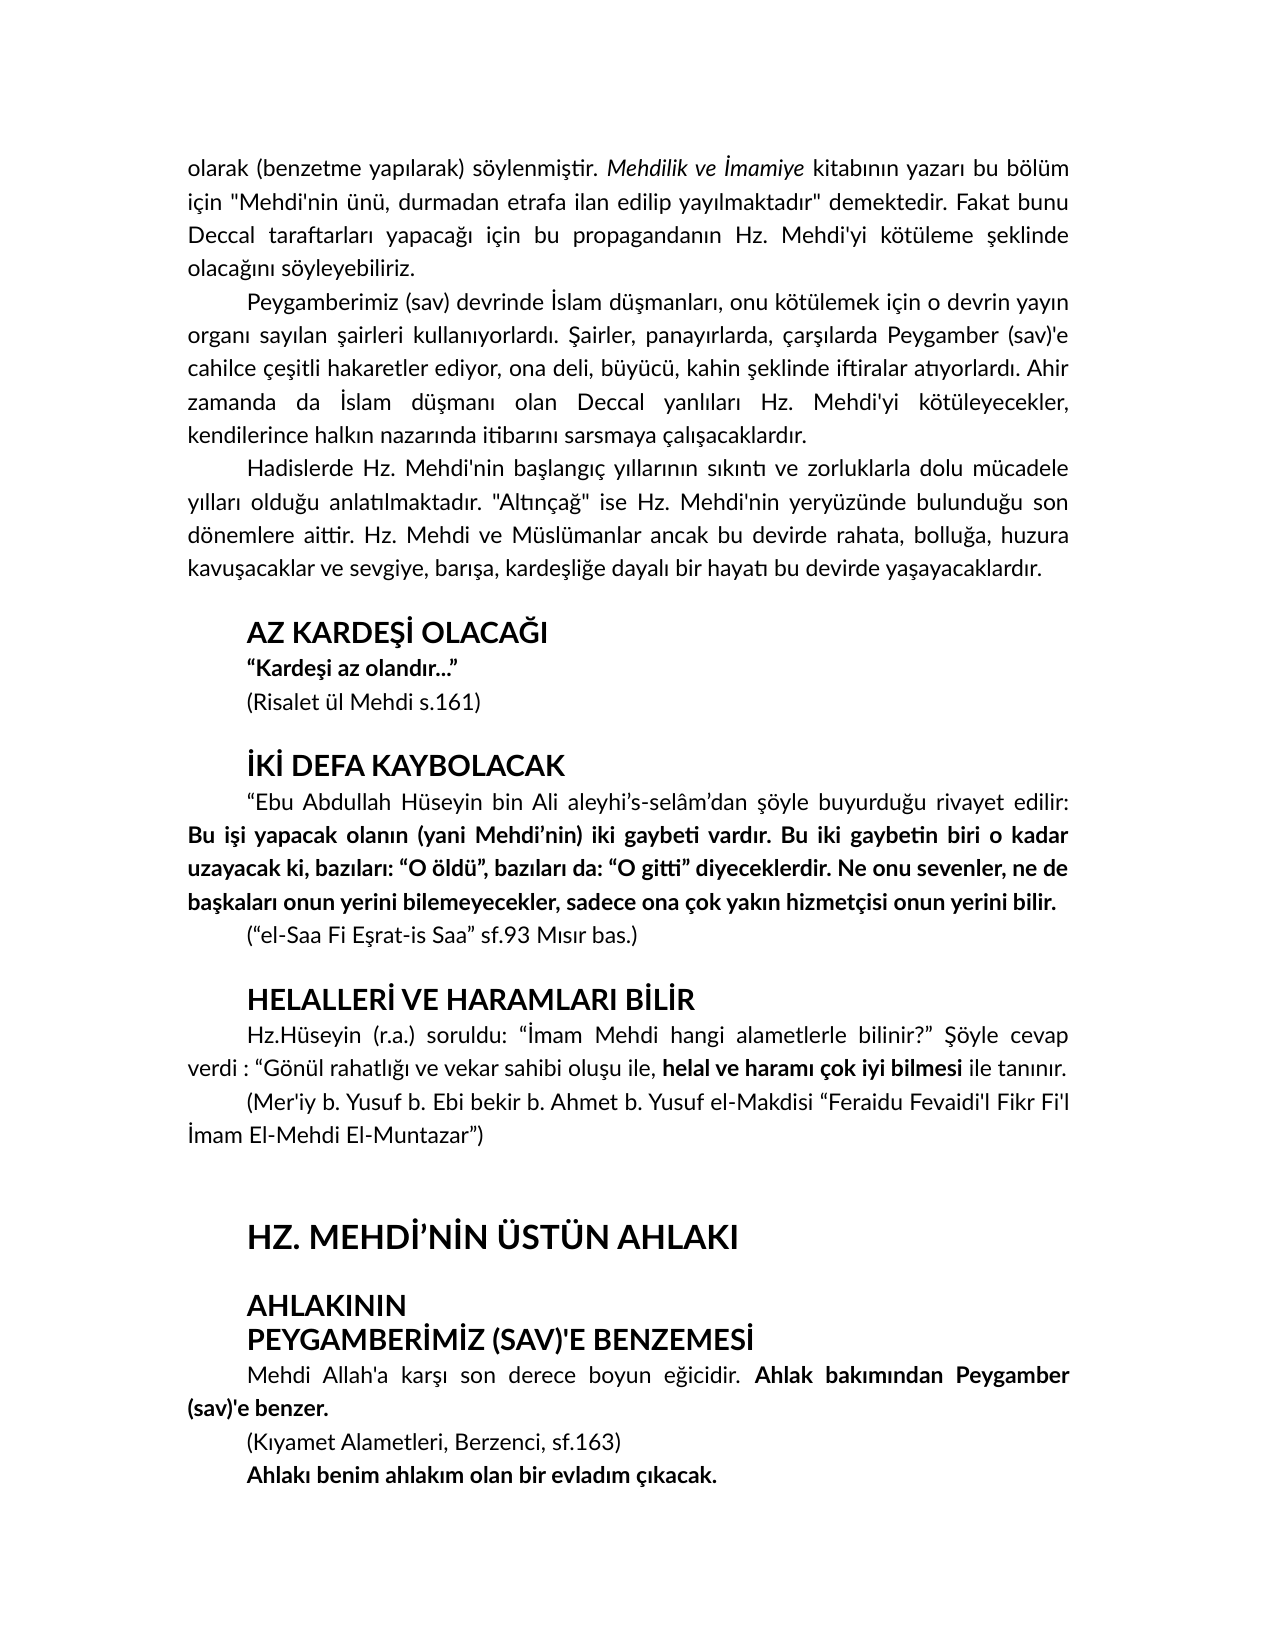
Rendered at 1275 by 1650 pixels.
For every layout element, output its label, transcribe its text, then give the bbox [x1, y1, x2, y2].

text Mehdi Allah'a karşı son derece boyun eğicidir. Ahlak bakımından Peygamber (sav)'e benzer. [187, 1357, 1070, 1423]
text “Ebu Abdullah Hüseyin bin Ali aleyhi’s-selâm’dan şöyle buyurduğu rivayet edilir: Bu işi yapacak olanın (yani Mehdi’nin) iki gaybeti vardır. Bu iki gaybetin biri o kadar uzayacak ki, bazıları: “O öldü”, bazıları da: “O gitti” diyeceklerdir. Ne onu sevenler, ne de başkaları onun yerini bilemeyecekler, sadece ona çok yakın hizmetçisi onun yerini bilir. [187, 783, 1070, 917]
text olarak (benzetme yapılarak) söylenmiştir. Mehdilik ve İmamiye kitabının yazarı bu bölüm için "Mehdi'nin ünü, durmadan etrafa ilan edilip yayılmaktadır" demektedir. Fakat bunu Deccal taraftarları yapacağı için bu propagandanın Hz. Mehdi'yi kötüleme şeklinde olacağını söyleyebiliriz. [187, 150, 1070, 283]
text HZ. MEHDİ’NİN ÜSTÜN AHLAKI [187, 1217, 1070, 1257]
text (Kıyamet Alametleri, Berzenci, sf.163) [187, 1423, 1070, 1457]
text “Kardeşi az olandır...” [187, 650, 1070, 683]
text Hadislerde Hz. Mehdi'nin başlangıç yıllarının sıkıntı ve zorluklarla dolu mücadele yılları olduğu anlatılmaktadır. "Altınçağ" ise Hz. Mehdi'nin yeryüzünde bulunduğu son dönemlere aittir. Hz. Mehdi ve Müslümanlar ancak bu devirde rahata, bolluğa, huzura kavuşacaklar ve sevgiye, barışa, kardeşliğe dayalı bir hayatı bu devirde yaşayacaklardır. [187, 450, 1070, 583]
text (“el-Saa Fi Eşrat-is Saa” sf.93 Mısır bas.) [187, 917, 1070, 950]
text PEYGAMBERİMİZ (SAV)'E BENZEMESİ [187, 1323, 1070, 1357]
text Ahlakı benim ahlakım olan bir evladım çıkacak. [187, 1457, 1070, 1490]
text (Mer'iy b. Yusuf b. Ebi bekir b. Ahmet b. Yusuf el-Makdisi “Feraidu Fevaidi'l Fikr Fi'l İmam El-Mehdi El-Muntazar”) [187, 1083, 1070, 1150]
text Hz.Hüseyin (r.a.) soruldu: “İmam Mehdi hangi alametlerle bilinir?” Şöyle cevap verdi : “Gönül rahatlığı ve vekar sahibi oluşu ile, helal ve haramı çok iyi bilmesi ile tanınır. [187, 1017, 1070, 1083]
text Peygamberimiz (sav) devrinde İslam düşmanları, onu kötülemek için o devrin yayın organı sayılan şairleri kullanıyorlardı. Şairler, panayırlarda, çarşılarda Peygamber (sav)'e cahilce çeşitli hakaretler ediyor, ona deli, büyücü, kahin şeklinde iftiralar atıyorlardı. Ahir zamanda da İslam düşmanı olan Deccal yanlıları Hz. Mehdi'yi kötüleyecekler, kendilerince halkın nazarında itibarını sarsmaya çalışacaklardır. [187, 283, 1070, 450]
text İKİ DEFA KAYBOLACAK [187, 750, 1070, 783]
text AHLAKININ [187, 1290, 1070, 1323]
text AZ KARDEŞİ OLACAĞI [187, 617, 1070, 650]
text HELALLERİ VE HARAMLARI BİLİR [187, 983, 1070, 1017]
text (Risalet ül Mehdi s.161) [187, 683, 1070, 717]
